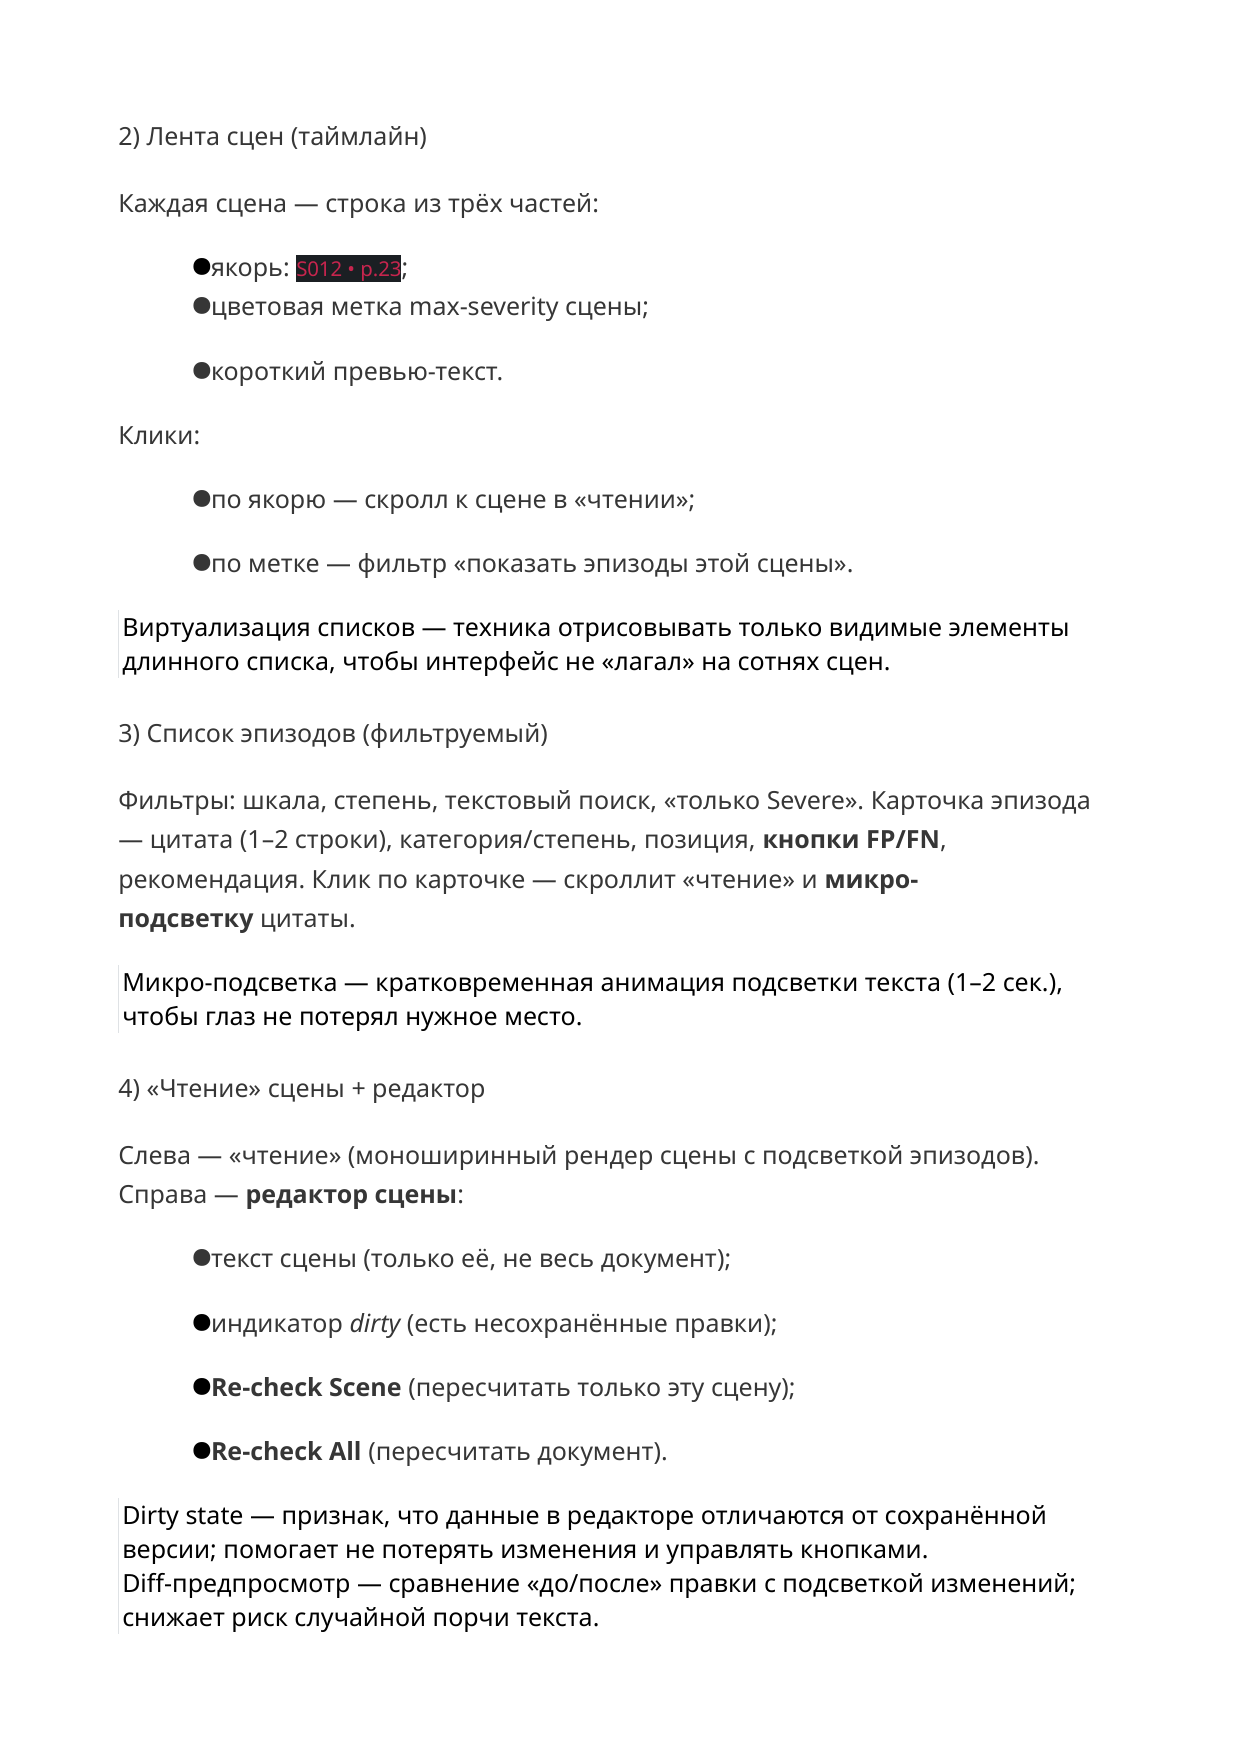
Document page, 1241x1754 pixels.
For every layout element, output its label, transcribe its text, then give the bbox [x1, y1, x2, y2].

list Re-check Scene (пересчитать только эту сцену); [118, 1369, 1122, 1403]
list якорь: S012 • p.23; [118, 250, 1122, 284]
text Фильтры: шкала, степень, текстовый поиск, «только Severe». Карточка эпизода — цитата (1–2 строки), категория/степень, позиция, кнопки FP/FN, рекомендация. Клик по карточке — скроллит «чтение» и микро-подсветку цитаты. [118, 783, 1122, 934]
list по метке — фильтр «показать эпизоды этой сцены». [118, 546, 1122, 580]
list текст сцены (только её, не весь документ); [118, 1241, 1122, 1275]
list цветовая метка max-severity сцены; [118, 289, 1122, 323]
list Re-check All (пересчитать документ). [118, 1433, 1122, 1468]
subtitle 4) «Чтение» сцены + редактор [118, 1070, 1122, 1104]
list короткий превью-текст. [118, 353, 1122, 387]
text Dirty state — признак, что данные в редакторе отличаются от сохранённой версии; помогает не потерять изменения и управлять кнопками. [119, 1498, 1122, 1566]
text Каждая сцена — строка из трёх частей: [118, 186, 1122, 220]
list индикатор dirty (есть несохранённые правки); [118, 1305, 1122, 1339]
text Виртуализация списков — техника отрисовывать только видимые элементы длинного списка, чтобы интерфейс не «лагал» на сотнях сцен. [119, 610, 1122, 678]
text Слева — «чтение» (моноширинный рендер сцены с подсветкой эпизодов). Справа — редактор сцены: [118, 1138, 1122, 1211]
list по якорю — скролл к сцене в «чтении»; [118, 481, 1122, 516]
text Микро-подсветка — кратковременная анимация подсветки текста (1–2 сек.), чтобы глаз не потерял нужное место. [118, 964, 1122, 1033]
subtitle 2) Лента сцен (таймлайн) [118, 118, 1122, 152]
text Diff-предпросмотр — сравнение «до/после» правки с подсветкой изменений; снижает риск случайной порчи текста. [119, 1566, 1122, 1634]
text Клики: [118, 417, 1122, 451]
subtitle 3) Список эпизодов (фильтруемый) [118, 715, 1122, 749]
